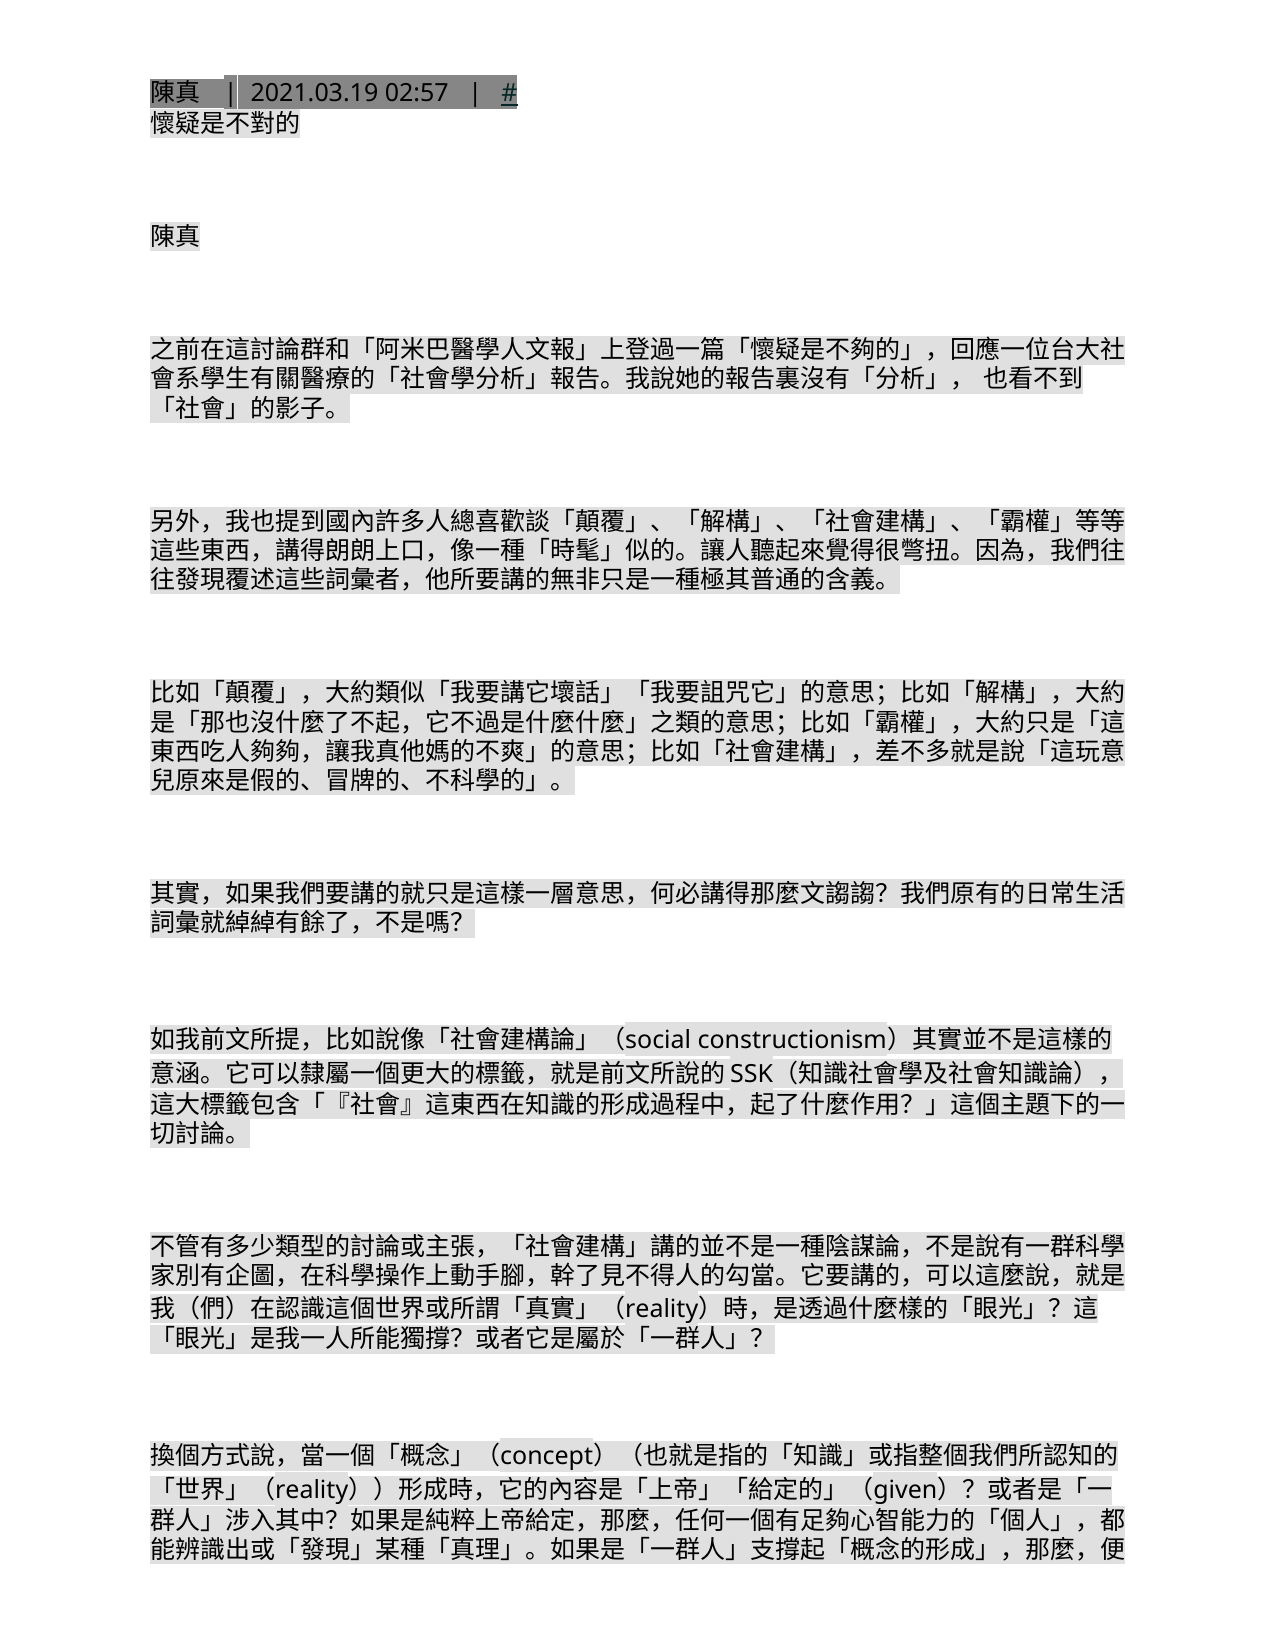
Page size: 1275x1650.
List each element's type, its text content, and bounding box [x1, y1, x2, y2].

text 比如「顛覆」，大約類似「我要講它壞話」「我要詛咒它」的意思；比如「解構」，大約是「那也沒什麼了不起，它不過是什麼什麼」之類的意思；比如「霸權」，大約只是「這東西吃人夠夠，讓我真他媽的不爽」的意思；比如「社會建構」，差不多就是說「這玩意兒原來是假的、冒牌的、不科學的」。 [150, 679, 1125, 795]
text 換個方式說，當一個「概念」（concept）（也就是指的「知識」或指整個我們所認知的「世界」（reality））形成時，它的內容是「上帝」「給定的」（given）？或者是「一群人」涉入其中？如果是純粹上帝給定，那麼，任何一個有足夠心智能力的「個人」，都能辨識出或「發現」某種「真理」。如果是「一群人」支撐起「概念的形成」，那麼，便 [150, 1438, 1125, 1564]
text 其實，如果我們要講的就只是這樣一層意思，何必講得那麼文謅謅？我們原有的日常生活詞彙就綽綽有餘了，不是嗎？ [150, 879, 1125, 938]
text 之前在這討論群和「阿米巴醫學人文報」上登過一篇「懷疑是不夠的」，回應一位台大社會系學生有關醫療的「社會學分析」報告。我說她的報告裏沒有「分析」， 也看不到「社會」的影子。 [150, 336, 1125, 423]
text 另外，我也提到國內許多人總喜歡談「顛覆」、「解構」、「社會建構」、「霸權」等等這些東西，講得朗朗上口，像一種「時髦」似的。讓人聽起來覺得很彆扭。因為，我們往往發現覆述這些詞彙者，他所要講的無非只是一種極其普通的含義。 [150, 507, 1125, 594]
text 陳真 [150, 222, 1125, 251]
text 如我前文所提，比如說像「社會建構論」（social constructionism）其實並不是這樣的意涵。它可以隸屬一個更大的標籤，就是前文所說的SSK（知識社會學及社會知識論），這大標籤包含「『社會』這東西在知識的形成過程中，起了什麼作用？」這個主題下的一切討論。 [150, 1022, 1125, 1148]
text 懷疑是不對的 [150, 109, 1125, 138]
text 不管有多少類型的討論或主張，「社會建構」講的並不是一種陰謀論，不是說有一群科學家別有企圖，在科學操作上動手腳，幹了見不得人的勾當。它要講的，可以這麼說，就是我（們）在認識這個世界或所謂「真實」（reality）時，是透過什麼樣的「眼光」？這「眼光」是我一人所能獨撐？或者它是屬於「一群人」？ [150, 1232, 1125, 1354]
text 陳真 | 2021.03.19 02:57 | # [150, 75, 1125, 109]
